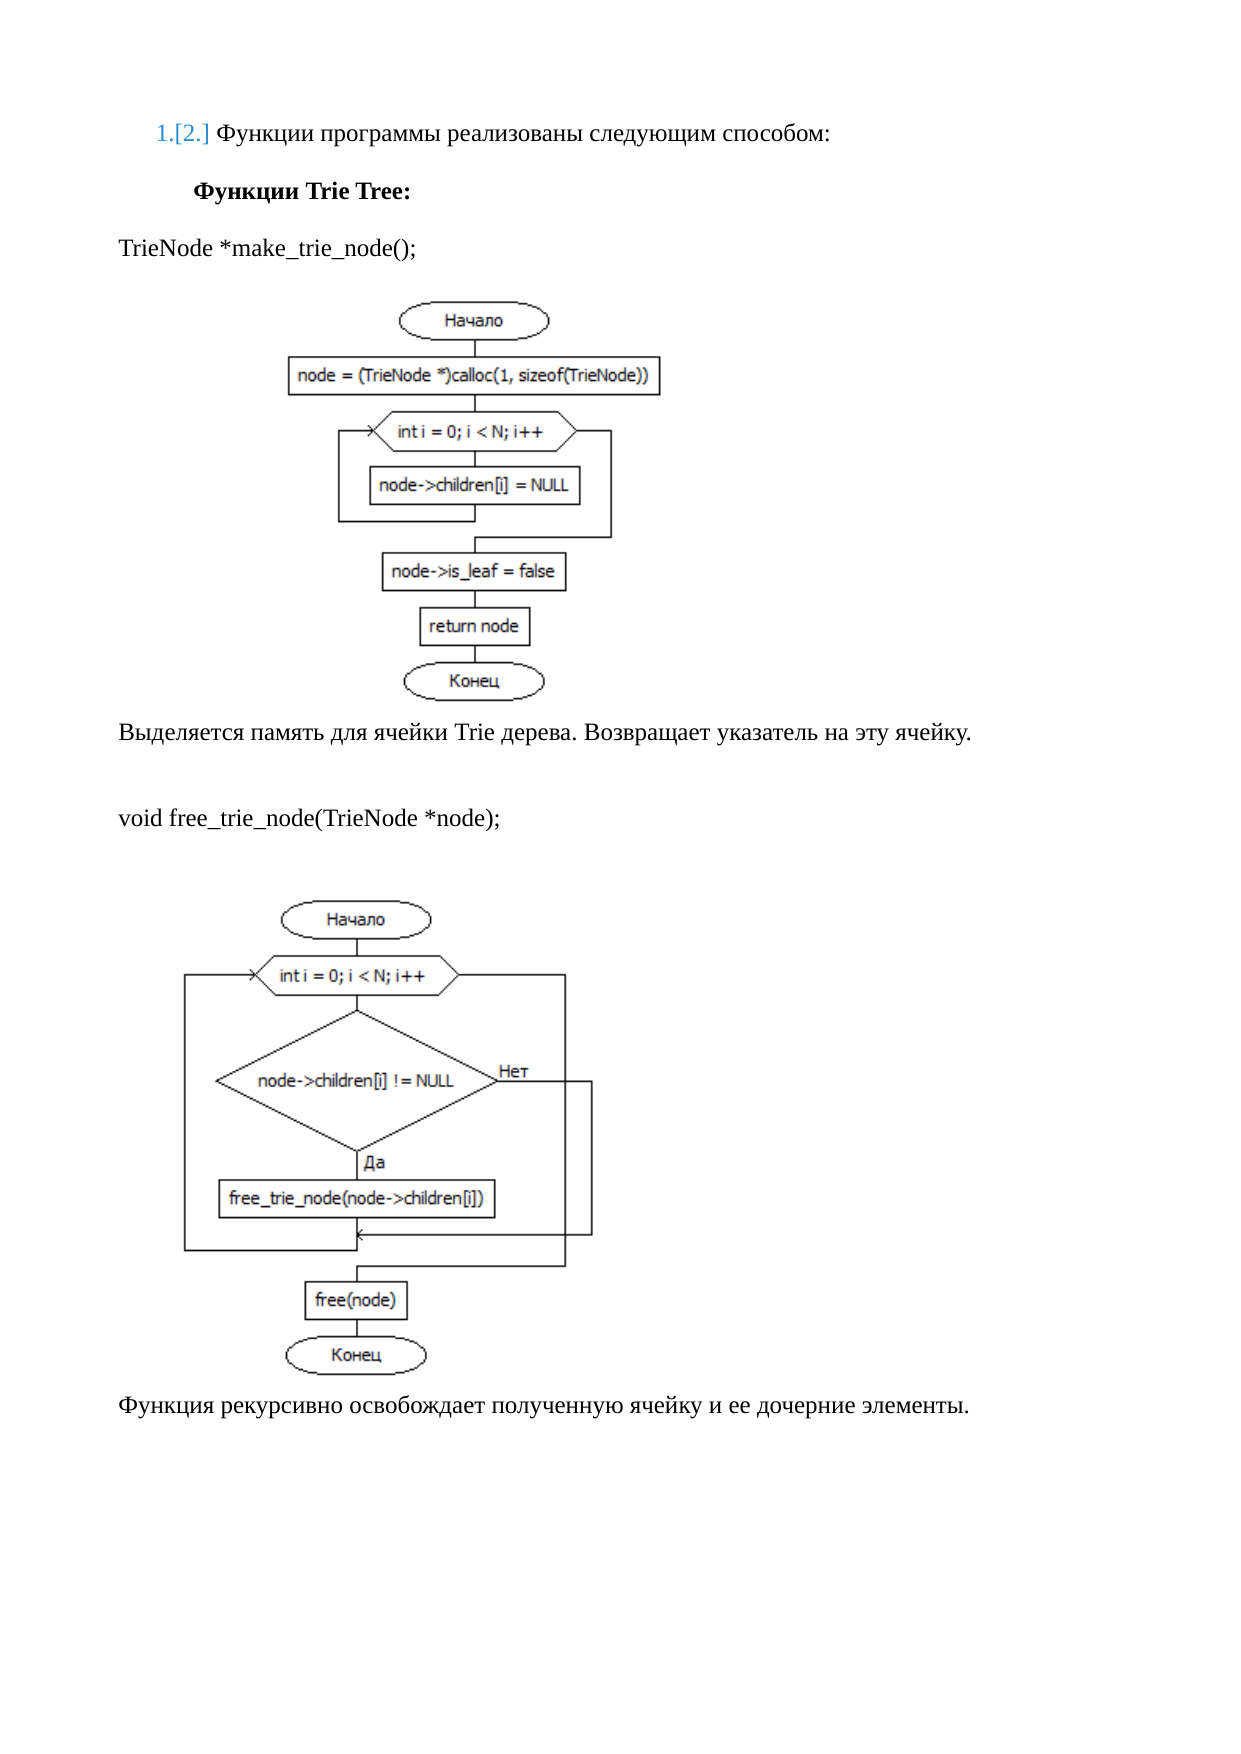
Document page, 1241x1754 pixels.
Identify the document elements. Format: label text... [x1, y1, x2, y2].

picture [257, 286, 692, 717]
text void free_trie_node(TrieNode *node); [118, 803, 1178, 832]
text Функция рекурсивно освобождает полученную ячейку и ее дочерние элементы. [118, 860, 1178, 1419]
list Функции программы реализованы следующим способом: Функции Trie Tree: [156, 118, 1178, 205]
text TrieNode *make_trie_node(); [118, 205, 1178, 262]
text Выделяется память для ячейки Trie дерева. Возвращает указатель на эту ячейку. [118, 262, 1178, 745]
picture [153, 886, 596, 1391]
